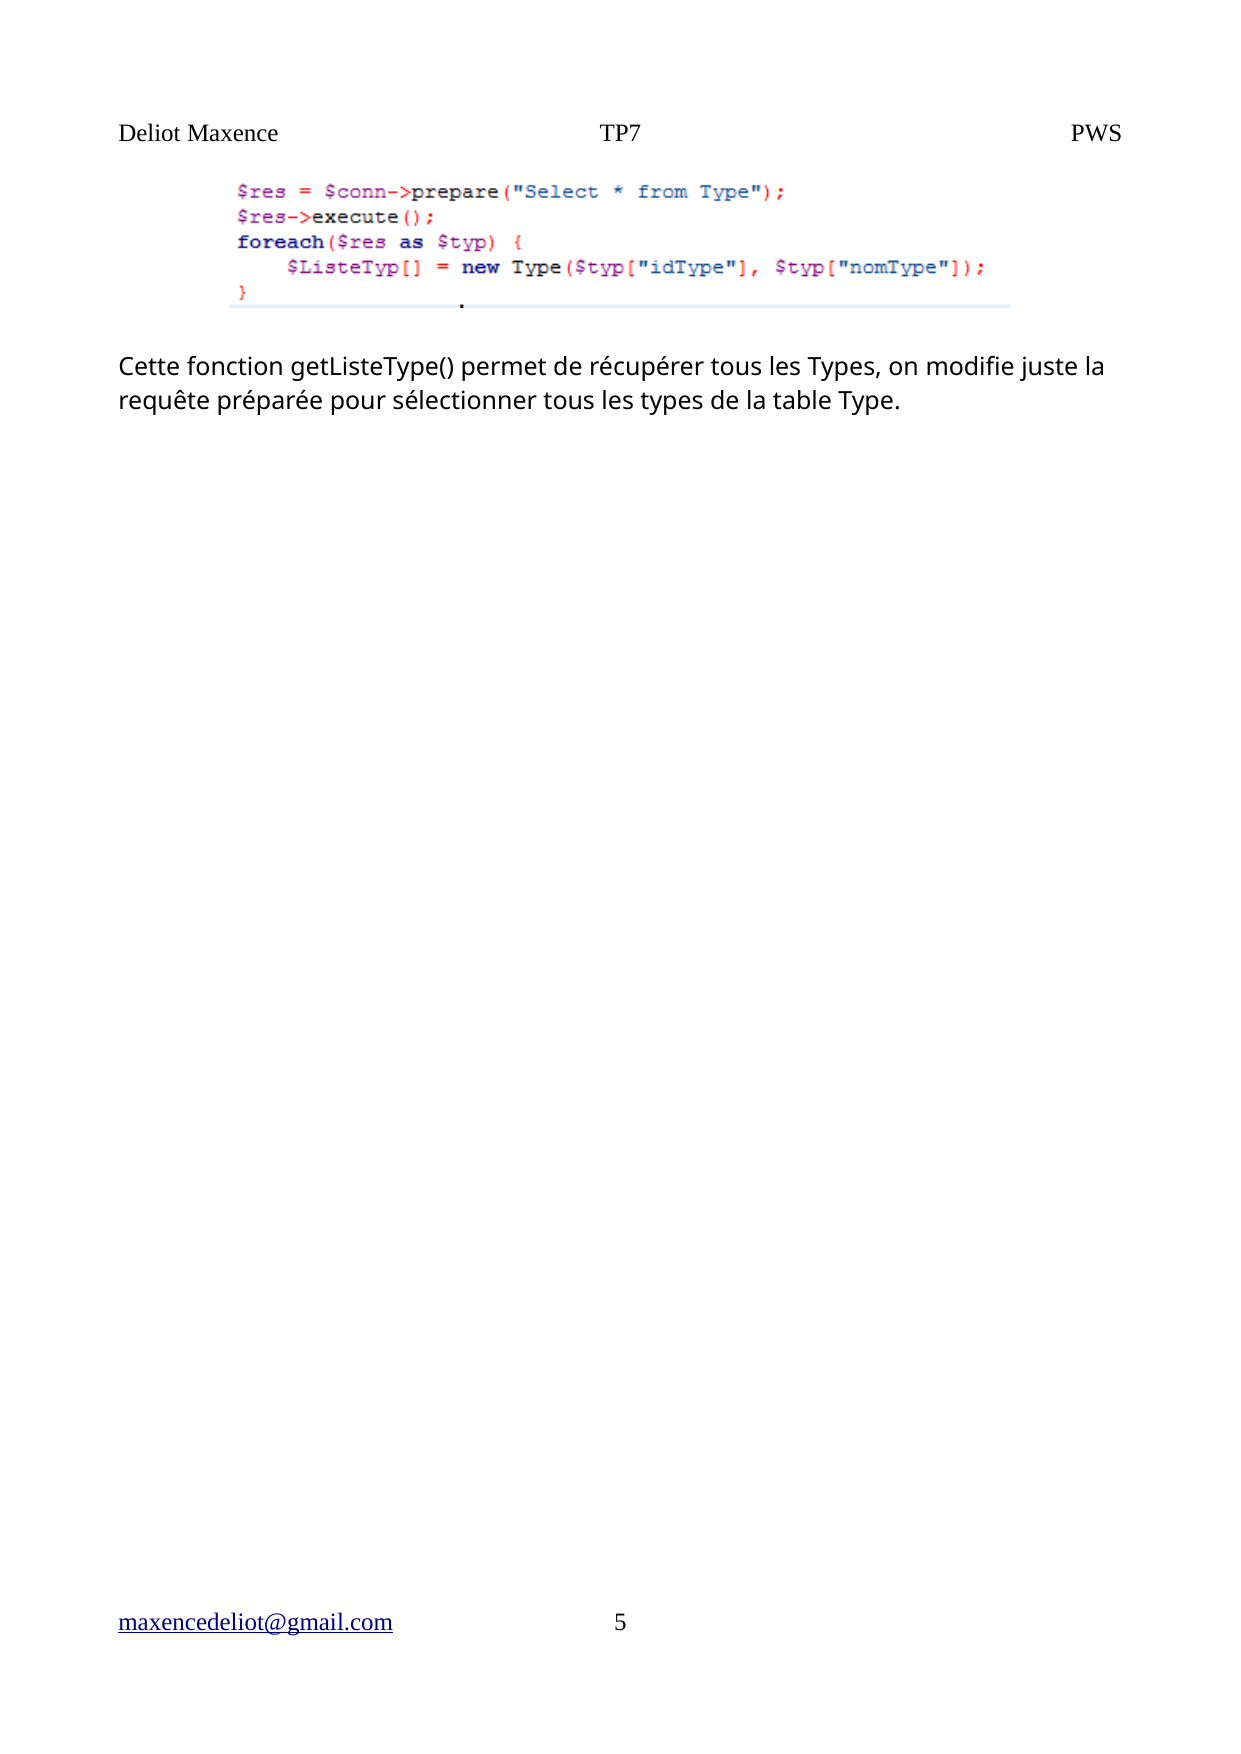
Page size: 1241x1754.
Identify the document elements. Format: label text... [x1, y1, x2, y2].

text Cette fonction getListeType() permet de récupérer tous les Types, on modifie juste la requête préparée pour sélectionner tous les types de la table Type. [118, 349, 1122, 417]
picture [229, 176, 1011, 308]
